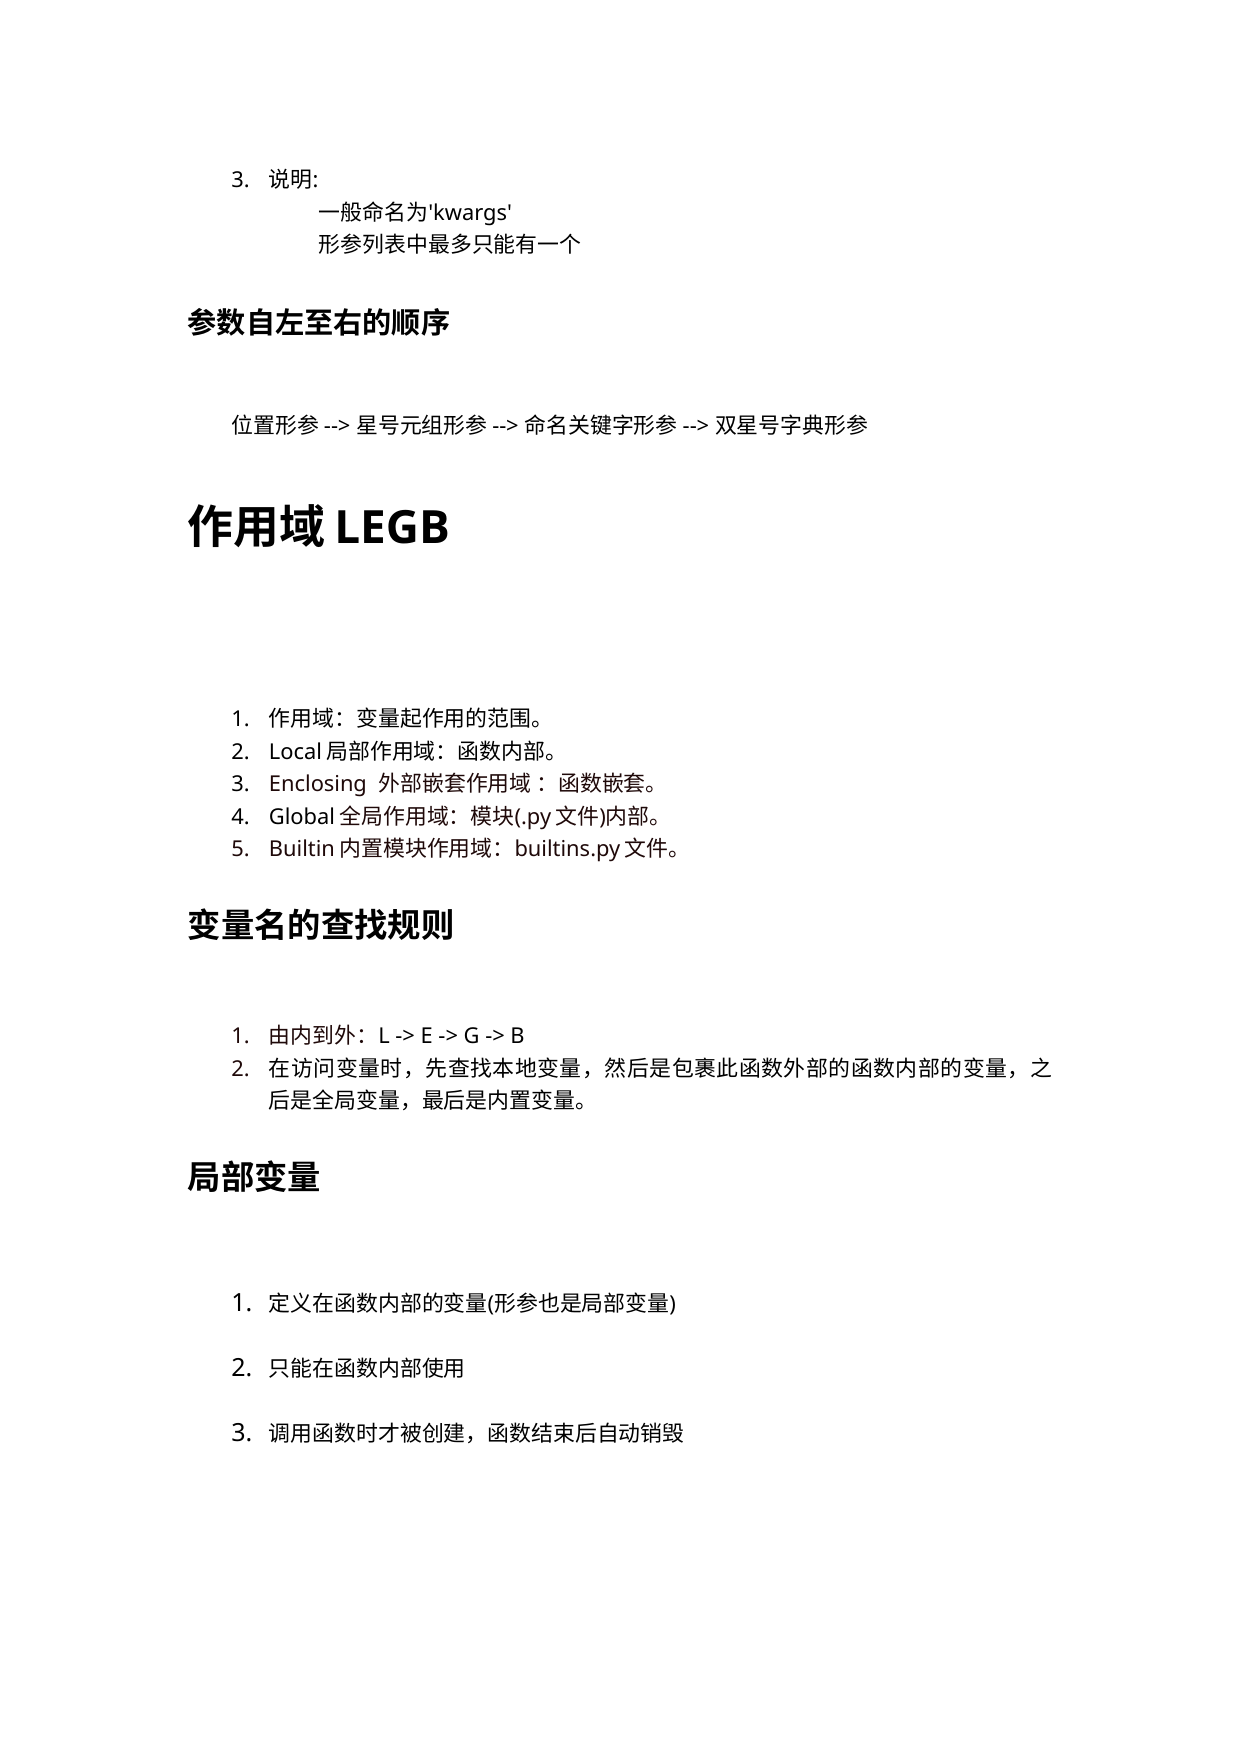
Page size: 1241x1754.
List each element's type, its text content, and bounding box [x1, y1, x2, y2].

subtitle 参数自左至右的顺序 [187, 289, 1053, 354]
list 形参列表中最多只能有一个 [319, 227, 1053, 259]
list 由内到外：L -> E -> G -> B [231, 1018, 1053, 1050]
list 只能在函数内部使用 [231, 1334, 1053, 1399]
subtitle 作用域LEGB [187, 475, 1053, 573]
subtitle 变量名的查找规则 [187, 891, 1053, 956]
list Builtin内置模块作用域：builtins.py文件。 [231, 831, 1053, 863]
list 定义在函数内部的变量(形参也是局部变量) [231, 1269, 1053, 1334]
list 在访问变量时，先查找本地变量，然后是包裹此函数外部的函数内部的变量，之后是全局变量，最后是内置变量。 [231, 1050, 1053, 1115]
list Global全局作用域：模块(.py文件)内部。 [231, 798, 1053, 831]
subtitle 局部变量 [187, 1142, 1053, 1207]
list Enclosing 外部嵌套作用域 ：函数嵌套。 [231, 766, 1053, 798]
list Local局部作用域：函数内部。 [231, 733, 1053, 766]
list 调用函数时才被创建，函数结束后自动销毁 [231, 1399, 1053, 1464]
list 一般命名为'kwargs' [319, 194, 1053, 227]
text 位置形参 --> 星号元组形参 --> 命名关键字形参 --> 双星号字典形参 [187, 407, 1053, 440]
list 说明: [231, 162, 1053, 194]
list 作用域：变量起作用的范围。 [231, 701, 1053, 733]
